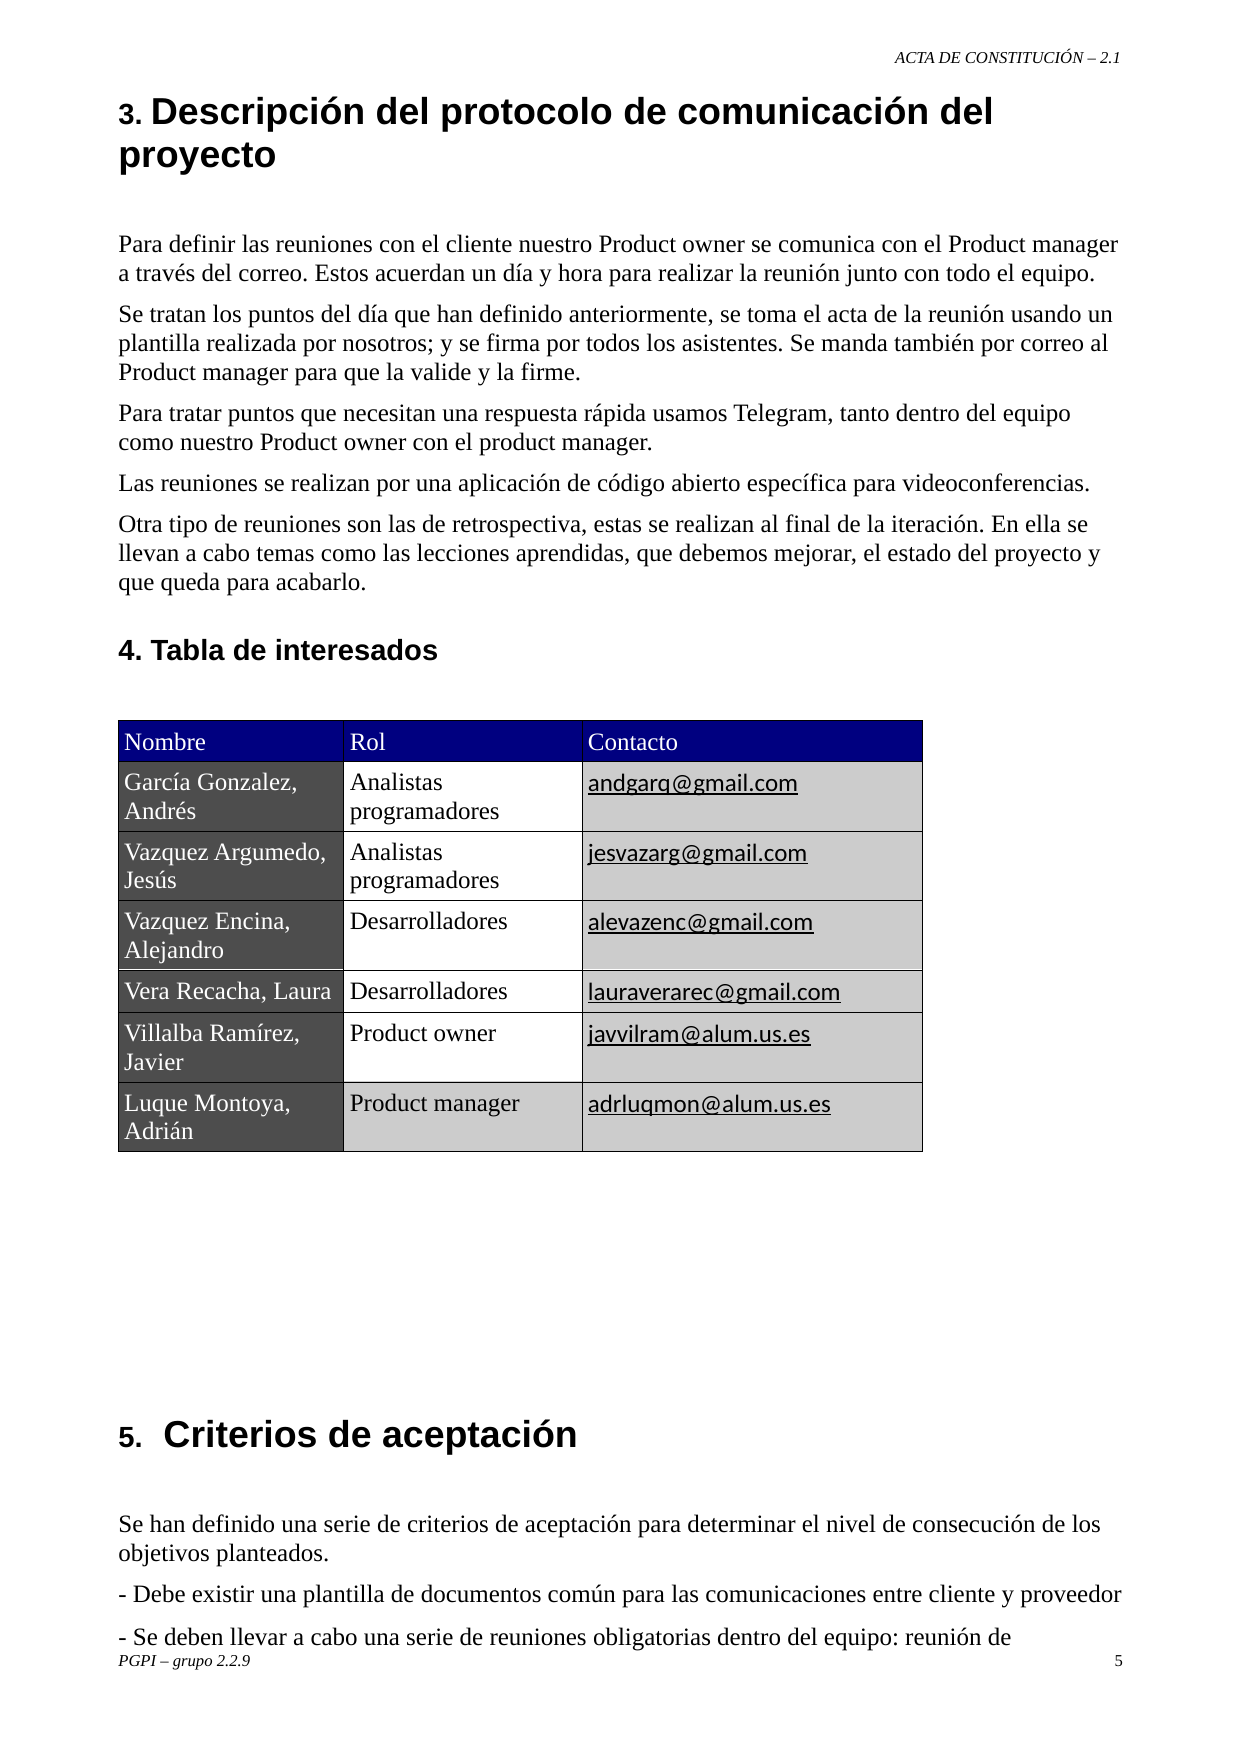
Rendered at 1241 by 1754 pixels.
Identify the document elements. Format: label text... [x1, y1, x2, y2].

table_cell Product owner [344, 1013, 582, 1081]
table_cell andgarq@gmail.com [583, 762, 922, 831]
table_cell Vazquez Argumedo, Jesús [119, 832, 343, 900]
text - Debe existir una plantilla de documentos común para las comunicaciones entre cliente y proveedor [81, 1579, 1122, 1608]
subtitle 4. Tabla de interesados [118, 633, 1122, 667]
text Para definir las reuniones con el cliente nuestro Product owner se comunica con el Product manager a través del correo. Estos acuerdan un día y hora para realizar la reunión junto con todo el equipo. [118, 229, 1122, 287]
table_cell Vazquez Encina, Alejandro [119, 901, 343, 969]
table_cell Product manager [344, 1083, 582, 1151]
text - Se deben llevar a cabo una serie de reuniones obligatorias dentro del equipo: reunión de [81, 1622, 1122, 1651]
table_cell Desarrolladores [344, 971, 582, 1012]
subtitle 5. Criterios de aceptación [118, 1412, 1122, 1456]
table_cell Villalba Ramírez, Javier [119, 1013, 343, 1081]
text Se tratan los puntos del día que han definido anteriormente, se toma el acta de la reunión usando un plantilla realizada por nosotros; y se firma por todos los asistentes. Se manda también por correo al Product manager para que la valide y la firme. [118, 299, 1122, 386]
text Las reuniones se realizan por una aplicación de código abierto específica para videoconferencias. [118, 468, 1122, 497]
table_cell Luque Montoya, Adrián [119, 1083, 343, 1151]
table_cell Desarrolladores [344, 901, 582, 969]
text Para tratar puntos que necesitan una respuesta rápida usamos Telegram, tanto dentro del equipo como nuestro Product owner con el product manager. [118, 398, 1122, 456]
text Otra tipo de reuniones son las de retrospectiva, estas se realizan al final de la iteración. En ella se llevan a cabo temas como las lecciones aprendidas, que debemos mejorar, el estado del proyecto y que queda para acabarlo. [118, 509, 1122, 596]
table_cell javvilram@alum.us.es [583, 1013, 922, 1081]
table_cell alevazenc@gmail.com [583, 901, 922, 969]
table_cell lauraverarec@gmail.com [583, 971, 922, 1012]
table_cell adrluqmon@alum.us.es [583, 1083, 922, 1151]
subtitle 3. Descripción del protocolo de comunicación del proyecto [118, 89, 1122, 176]
table_header Rol [344, 721, 582, 761]
table_cell García Gonzalez, Andrés [119, 762, 343, 831]
table_cell jesvazarg@gmail.com [583, 832, 922, 900]
table_header Nombre [119, 721, 343, 761]
table_header Contacto [583, 721, 922, 761]
table_cell Vera Recacha, Laura [119, 971, 343, 1012]
table_cell Analistas programadores [344, 762, 582, 831]
table_cell Analistas programadores [344, 832, 582, 900]
text Se han definido una serie de criterios de aceptación para determinar el nivel de consecución de los objetivos planteados. [118, 1509, 1122, 1567]
